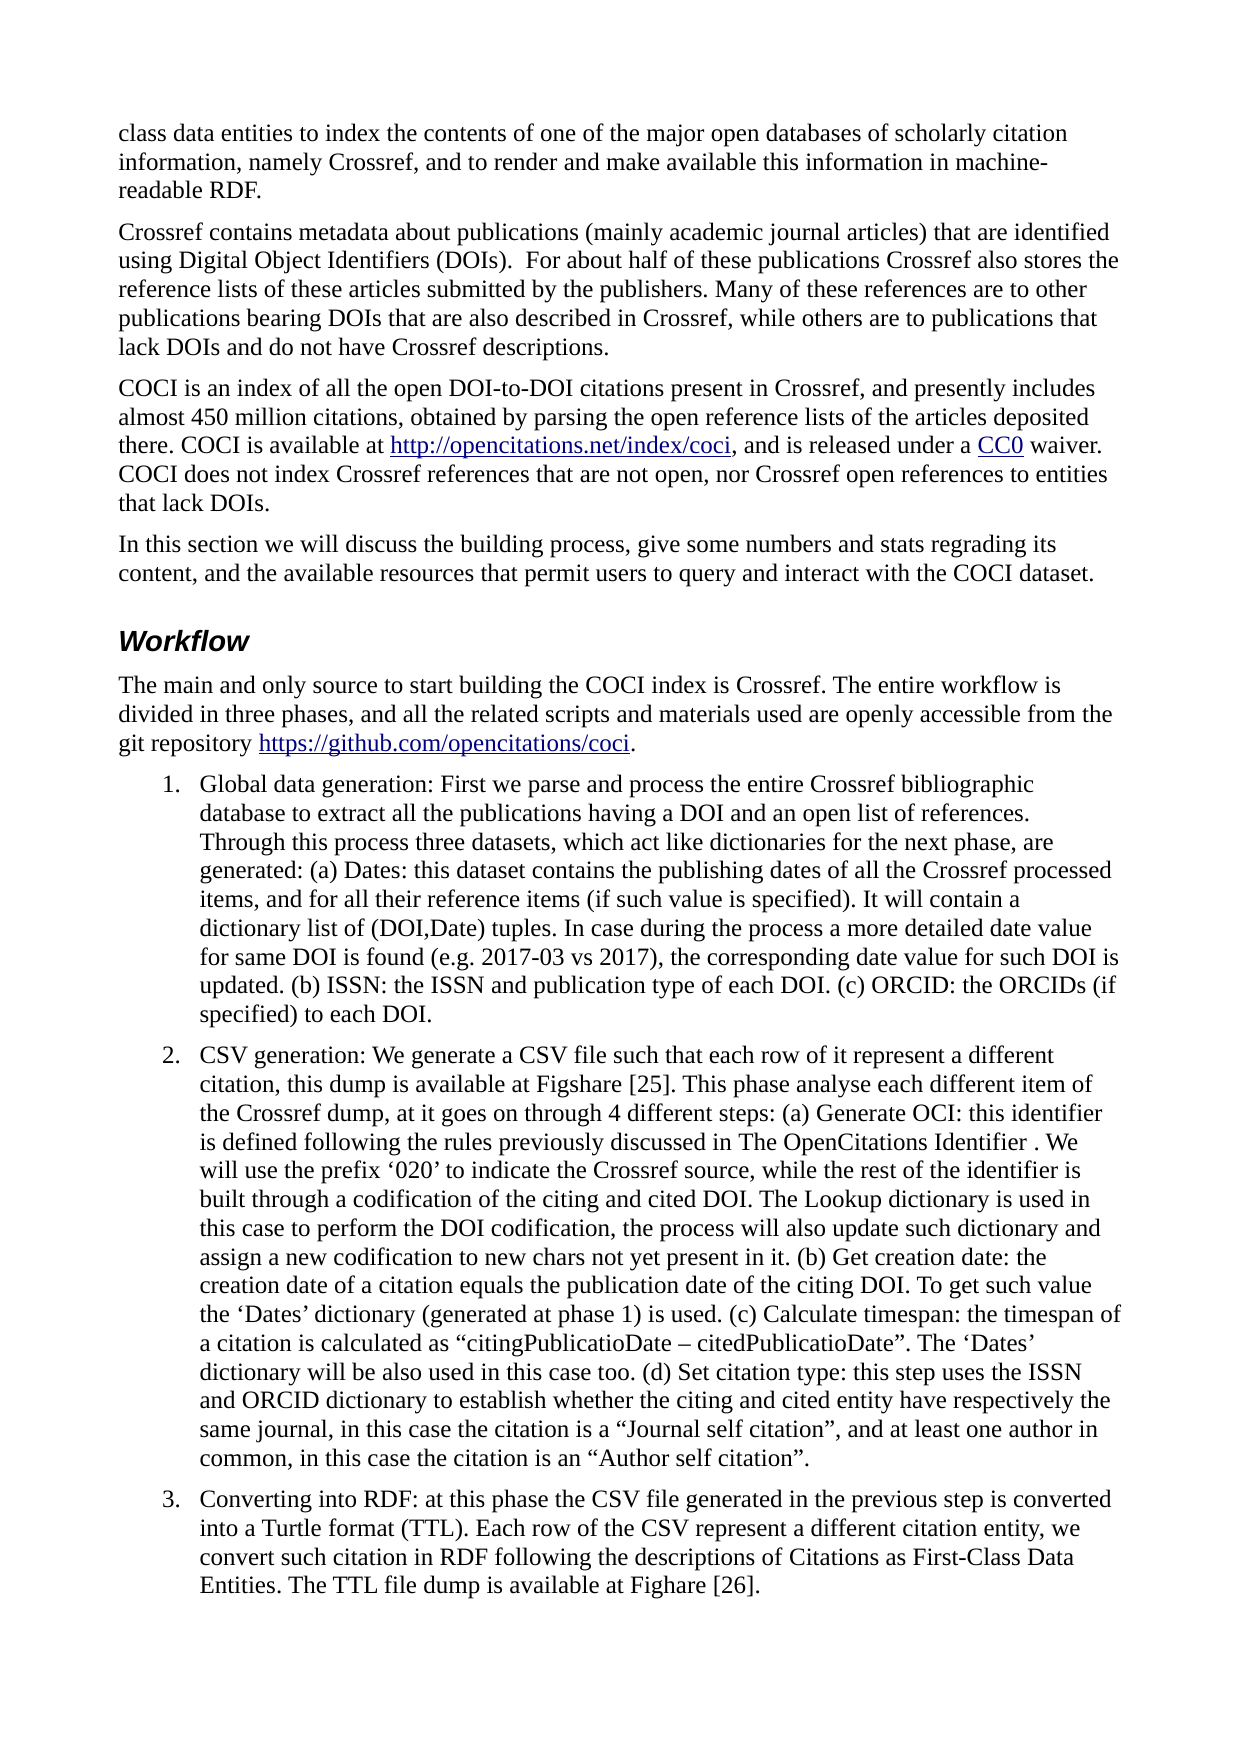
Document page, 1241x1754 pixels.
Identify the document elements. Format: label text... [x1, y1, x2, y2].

text class data entities to index the contents of one of the major open databases of scholarly citation information, namely Crossref, and to render and make available this information in machine-readable RDF. [118, 118, 1122, 204]
list Converting into RDF: at this phase the CSV file generated in the previous step is converted into a Turtle format (TTL). Each row of the CSV represent a different citation entity, we convert such citation in RDF following the descriptions of Citations as First-Class Data Entities. The TTL file dump is available at Fighare [26]. [162, 1484, 1122, 1599]
text In this section we will discuss the building process, give some numbers and stats regrading its content, and the available resources that permit users to query and interact with the COCI dataset. [118, 529, 1122, 587]
list Global data generation: First we parse and process the entire Crossref bibliographic database to extract all the publications having a DOI and an open list of references. Through this process three datasets, which act like dictionaries for the next phase, are generated: (a) Dates: this dataset contains the publishing dates of all the Crossref processed items, and for all their reference items (if such value is specified). It will contain a dictionary list of (DOI,Date) tuples. In case during the process a more detailed date value for same DOI is found (e.g. 2017-03 vs 2017), the corresponding date value for such DOI is updated. (b) ISSN: the ISSN and publication type of each DOI. (c) ORCID: the ORCIDs (if specified) to each DOI. [162, 769, 1122, 1028]
text The main and only source to start building the COCI index is Crossref. The entire workflow is divided in three phases, and all the related scripts and materials used are openly accessible from the git repository https://github.com/opencitations/coci. [118, 670, 1122, 757]
list CSV generation: We generate a CSV file such that each row of it represent a different citation, this dump is available at Figshare [25]. This phase analyse each different item of the Crossref dump, at it goes on through 4 different steps: (a) Generate OCI: this identifier is defined following the rules previously discussed in The OpenCitations Identifier . We will use the prefix ‘020’ to indicate the Crossref source, while the rest of the identifier is built through a codification of the citing and cited DOI. The Lookup dictionary is used in this case to perform the DOI codification, the process will also update such dictionary and assign a new codification to new chars not yet present in it. (b) Get creation date: the creation date of a citation equals the publication date of the citing DOI. To get such value the ‘Dates’ dictionary (generated at phase 1) is used. (c) Calculate timespan: the timespan of a citation is calculated as “citingPublicatioDate – citedPublicatioDate”. The ‘Dates’ dictionary will be also used in this case too. (d) Set citation type: this step uses the ISSN and ORCID dictionary to establish whether the citing and cited entity have respectively the same journal, in this case the citation is a “Journal self citation”, and at least one author in common, in this case the citation is an “Author self citation”. [162, 1040, 1122, 1472]
text Crossref contains metadata about publications (mainly academic journal articles) that are identified using Digital Object Identifiers (DOIs). For about half of these publications Crossref also stores the reference lists of these articles submitted by the publishers. Many of these references are to other publications bearing DOIs that are also described in Crossref, while others are to publications that lack DOIs and do not have Crossref descriptions. [118, 217, 1122, 361]
subtitle Workflow [118, 624, 1122, 658]
text COCI is an index of all the open DOI-to-DOI citations present in Crossref, and presently includes almost 450 million citations, obtained by parsing the open reference lists of the articles deposited there. COCI is available at http://opencitations.net/index/coci, and is released under a CC0 waiver. COCI does not index Crossref references that are not open, nor Crossref open references to entities that lack DOIs. [118, 373, 1122, 517]
